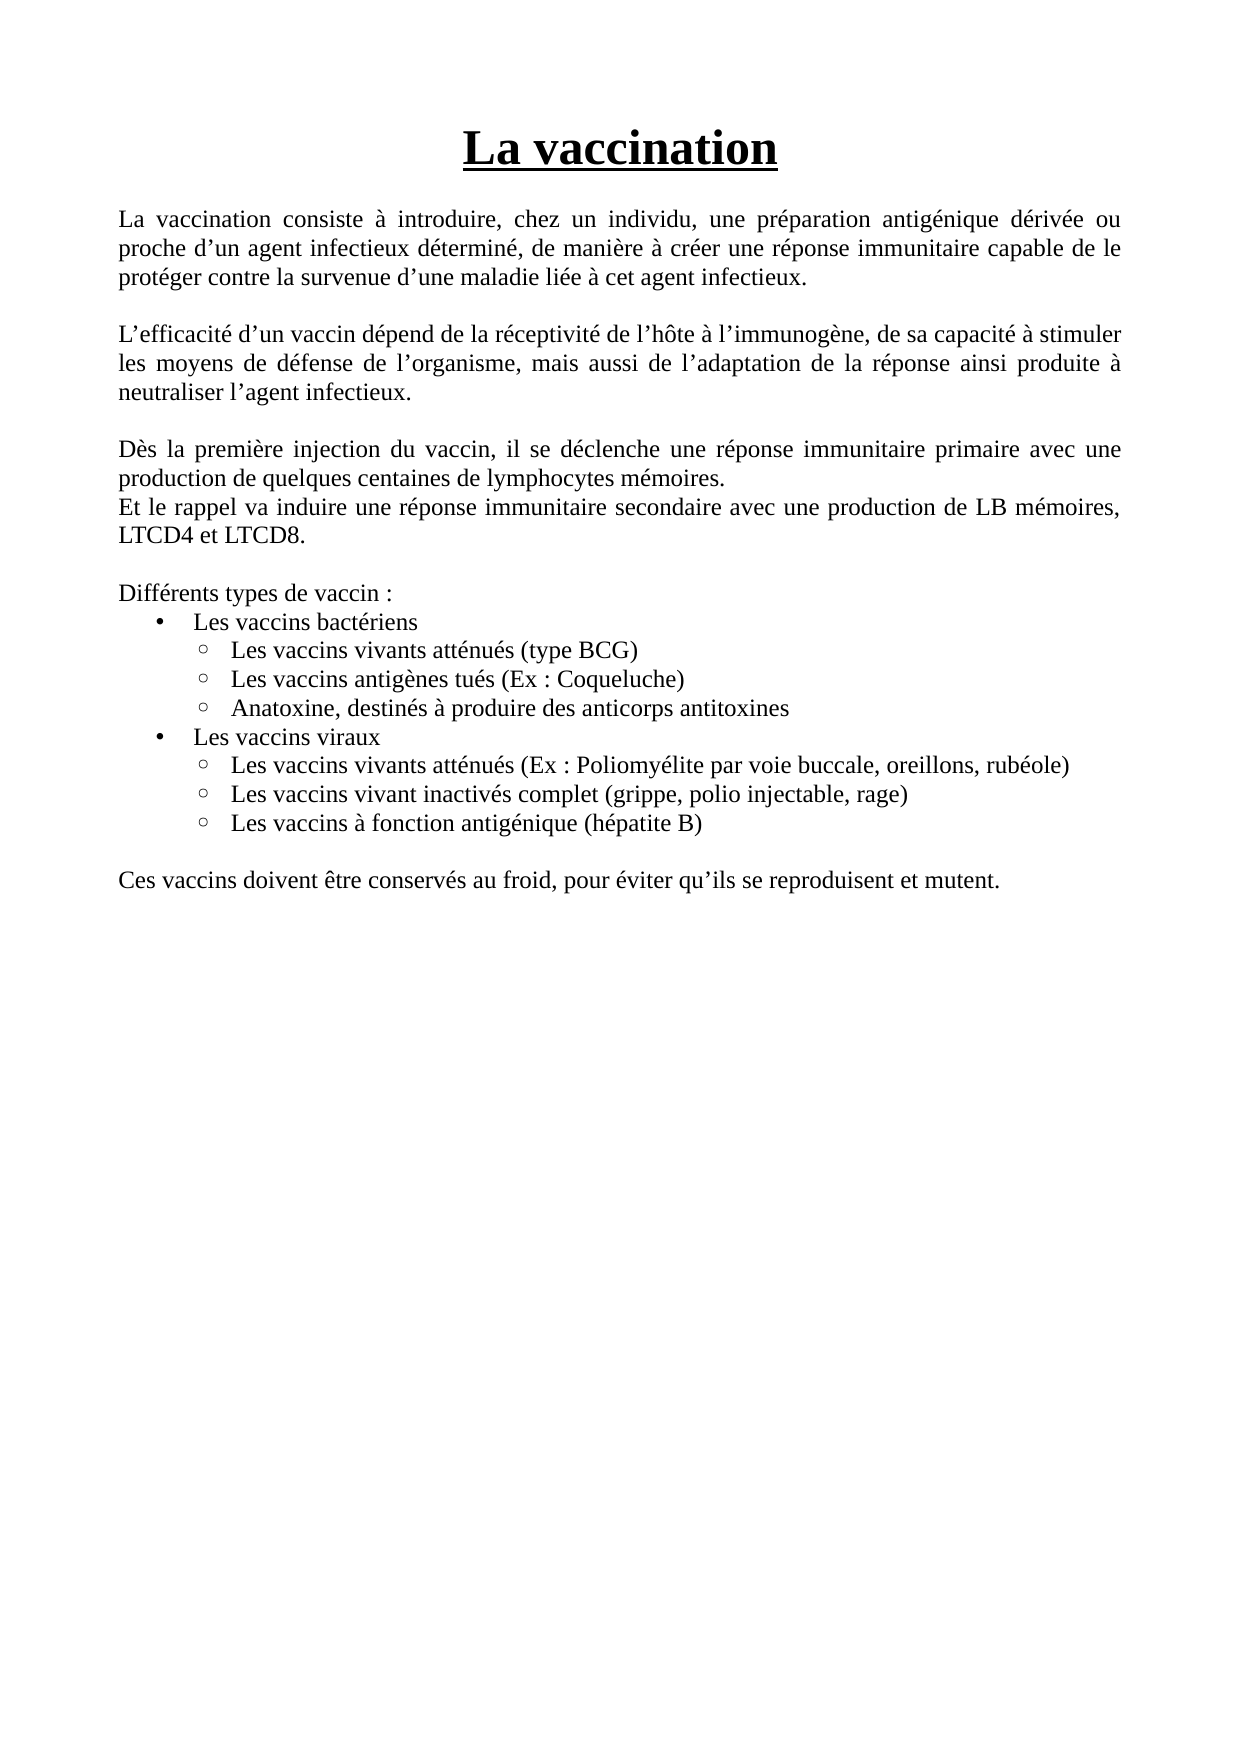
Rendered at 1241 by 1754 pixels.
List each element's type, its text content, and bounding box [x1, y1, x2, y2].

list Les vaccins à fonction antigénique (hépatite B) [193, 808, 1122, 837]
text Ces vaccins doivent être conservés au froid, pour éviter qu’ils se reproduisent et mutent. [118, 866, 1122, 894]
text La vaccination [118, 118, 1122, 176]
text Et le rappel va induire une réponse immunitaire secondaire avec une production de LB mémoires, LTCD4 et LTCD8. [118, 492, 1122, 549]
text L’efficacité d’un vaccin dépend de la réceptivité de l’hôte à l’immunogène, de sa capacité à stimuler les moyens de défense de l’organisme, mais aussi de l’adaptation de la réponse ainsi produite à neutraliser l’agent infectieux. [118, 319, 1122, 406]
text Dès la première injection du vaccin, il se déclenche une réponse immunitaire primaire avec une production de quelques centaines de lymphocytes mémoires. [118, 434, 1122, 492]
list Les vaccins bactériens [156, 607, 1122, 636]
text Différents types de vaccin : [118, 578, 1122, 607]
list Les vaccins viraux [156, 722, 1122, 751]
list Les vaccins vivants atténués (type BCG) [193, 636, 1122, 664]
list Les vaccins antigènes tués (Ex : Coqueluche) [193, 664, 1122, 693]
list Les vaccins vivant inactivés complet (grippe, polio injectable, rage) [193, 779, 1122, 808]
text La vaccination consiste à introduire, chez un individu, une préparation antigénique dérivée ou proche d’un agent infectieux déterminé, de manière à créer une réponse immunitaire capable de le protéger contre la survenue d’une maladie liée à cet agent infectieux. [118, 204, 1122, 291]
list Anatoxine, destinés à produire des anticorps antitoxines [193, 693, 1122, 722]
list Les vaccins vivants atténués (Ex : Poliomyélite par voie buccale, oreillons, rubéole) [193, 751, 1122, 779]
